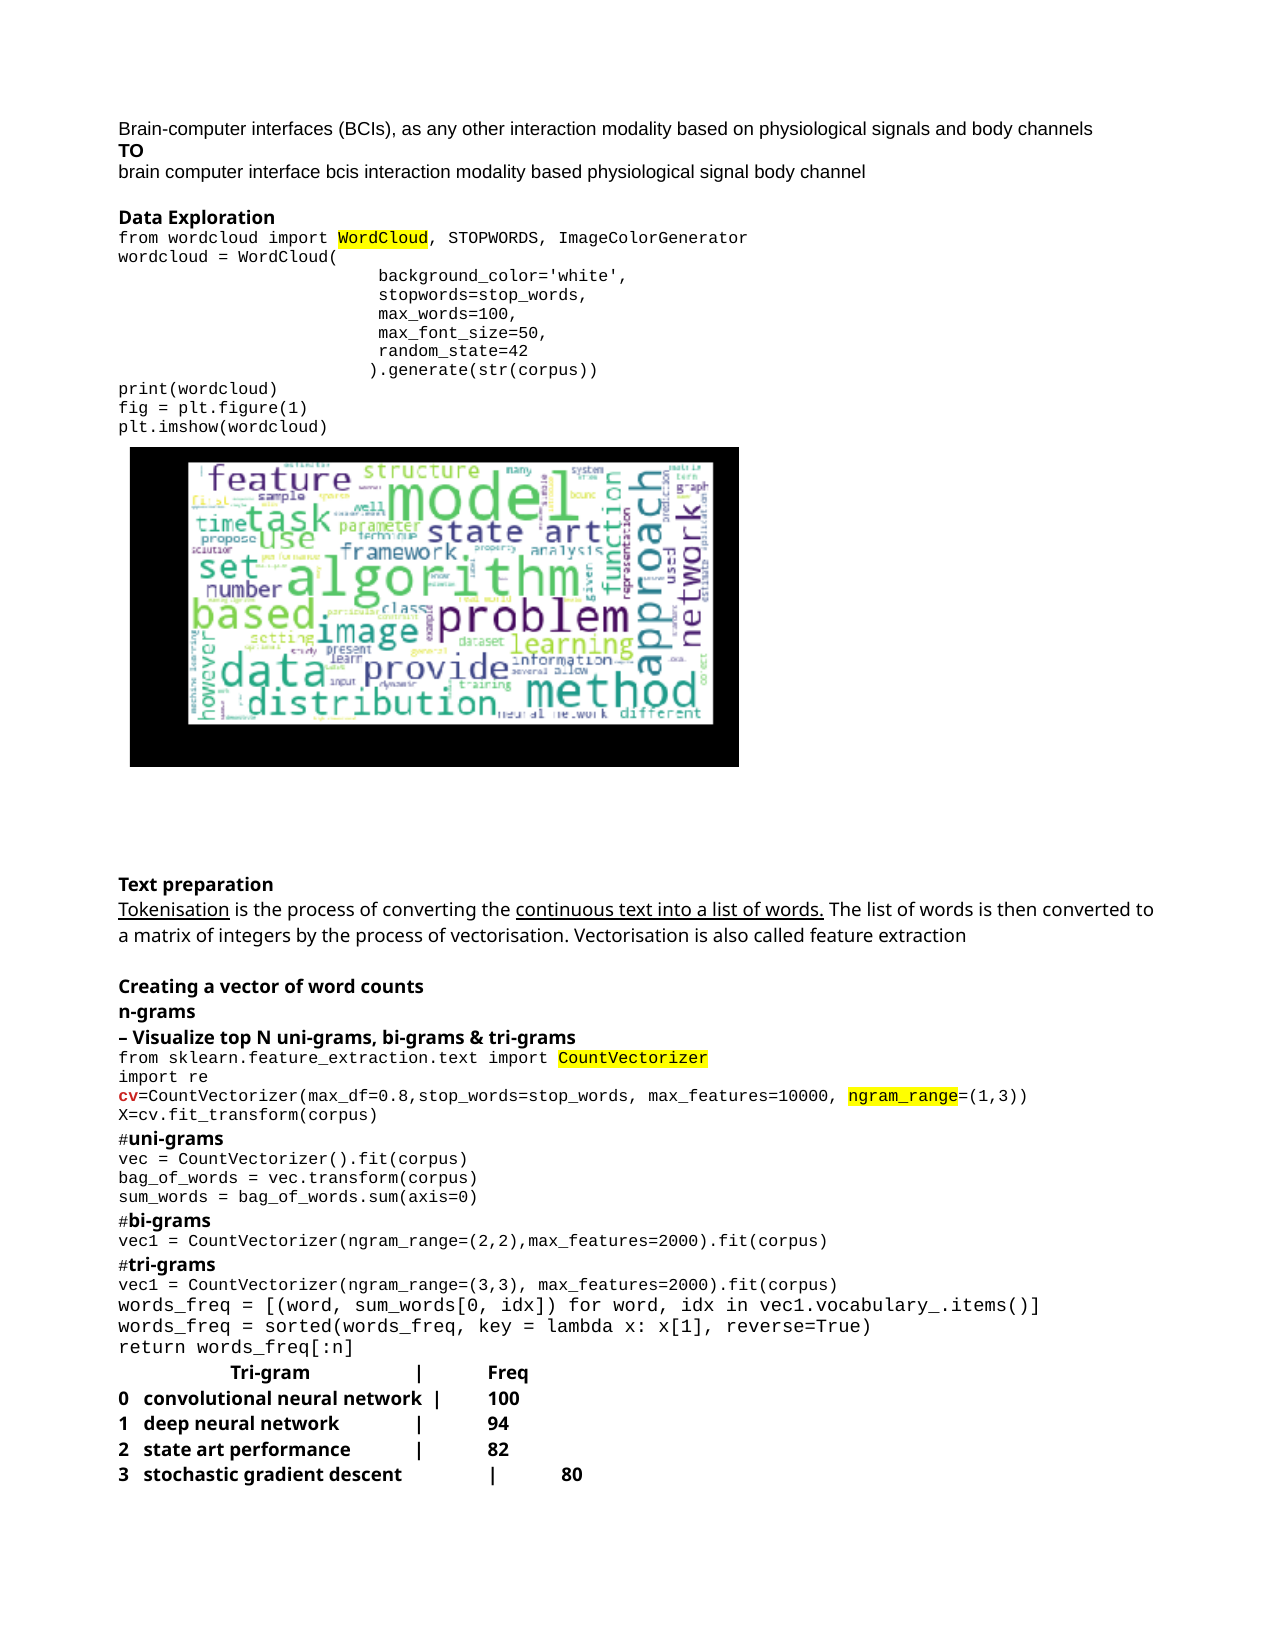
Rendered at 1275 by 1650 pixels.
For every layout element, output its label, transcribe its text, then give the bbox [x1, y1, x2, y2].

text 3 stochastic gradient descent | 80 [118, 1462, 1157, 1487]
text cv=CountVectorizer(max_df=0.8,stop_words=stop_words, max_features=10000, ngram_range=(1,3)) [118, 1087, 1157, 1106]
text print(wordcloud) [118, 381, 1157, 399]
text bag_of_words = vec.transform(corpus) [118, 1169, 1157, 1188]
text wordcloud = WordCloud( [118, 249, 1157, 268]
text words_freq = [(word, sum_words[0, idx]) for word, idx in vec1.vocabulary_.items()] [118, 1296, 1157, 1317]
picture [129, 447, 739, 767]
text 2 state art performance | 82 [118, 1436, 1157, 1462]
text words_freq = sorted(words_freq, key = lambda x: x[1], reverse=True) [118, 1317, 1157, 1338]
text stopwords=stop_words, [118, 286, 1157, 305]
text – Visualize top N uni-grams, bi-grams & tri-grams [118, 1024, 1157, 1049]
text Text preparation [118, 871, 1157, 896]
text brain computer interface bcis interaction modality based physiological signal body channel [118, 161, 1157, 183]
text background_color='white', [118, 268, 1157, 286]
text 1 deep neural network | 94 [118, 1411, 1157, 1436]
text #uni-grams [118, 1125, 1157, 1151]
text Creating a vector of word counts [118, 973, 1157, 998]
text max_words=100, [118, 305, 1157, 324]
text 0 convolutional neural network | 100 [118, 1385, 1157, 1411]
text vec1 = CountVectorizer(ngram_range=(2,2),max_features=2000).fit(corpus) [118, 1233, 1157, 1251]
text fig = plt.figure(1) [118, 399, 1157, 418]
text vec1 = CountVectorizer(ngram_range=(3,3), max_features=2000).fit(corpus) [118, 1277, 1157, 1296]
text TO [118, 140, 1157, 161]
text vec = CountVectorizer().fit(corpus) [118, 1151, 1157, 1169]
text return words_freq[:n] [118, 1338, 1157, 1359]
text Tri-gram | Freq [118, 1359, 1157, 1385]
text sum_words = bag_of_words.sum(axis=0) [118, 1188, 1157, 1207]
text random_state=42 [118, 343, 1157, 362]
text #bi-grams [118, 1207, 1157, 1233]
text import re [118, 1068, 1157, 1087]
text ).generate(str(corpus)) [118, 362, 1157, 381]
text n-grams [118, 998, 1157, 1024]
text max_font_size=50, [118, 324, 1157, 343]
text from sklearn.feature_extraction.text import CountVectorizer [118, 1049, 1157, 1068]
text plt.imshow(wordcloud) [118, 418, 1157, 437]
text #tri-grams [118, 1251, 1157, 1277]
text from wordcloud import WordCloud, STOPWORDS, ImageColorGenerator [118, 230, 1157, 249]
text Data Exploration [118, 204, 1157, 230]
text X=cv.fit_transform(corpus) [118, 1106, 1157, 1125]
text Brain-computer interfaces (BCIs), as any other interaction modality based on physiological signals and body channels [118, 118, 1157, 140]
text Tokenisation is the process of converting the continuous text into a list of words. The list of words is then converted to a matrix of integers by the process of vectorisation. Vectorisation is also called feature extraction [118, 896, 1157, 947]
